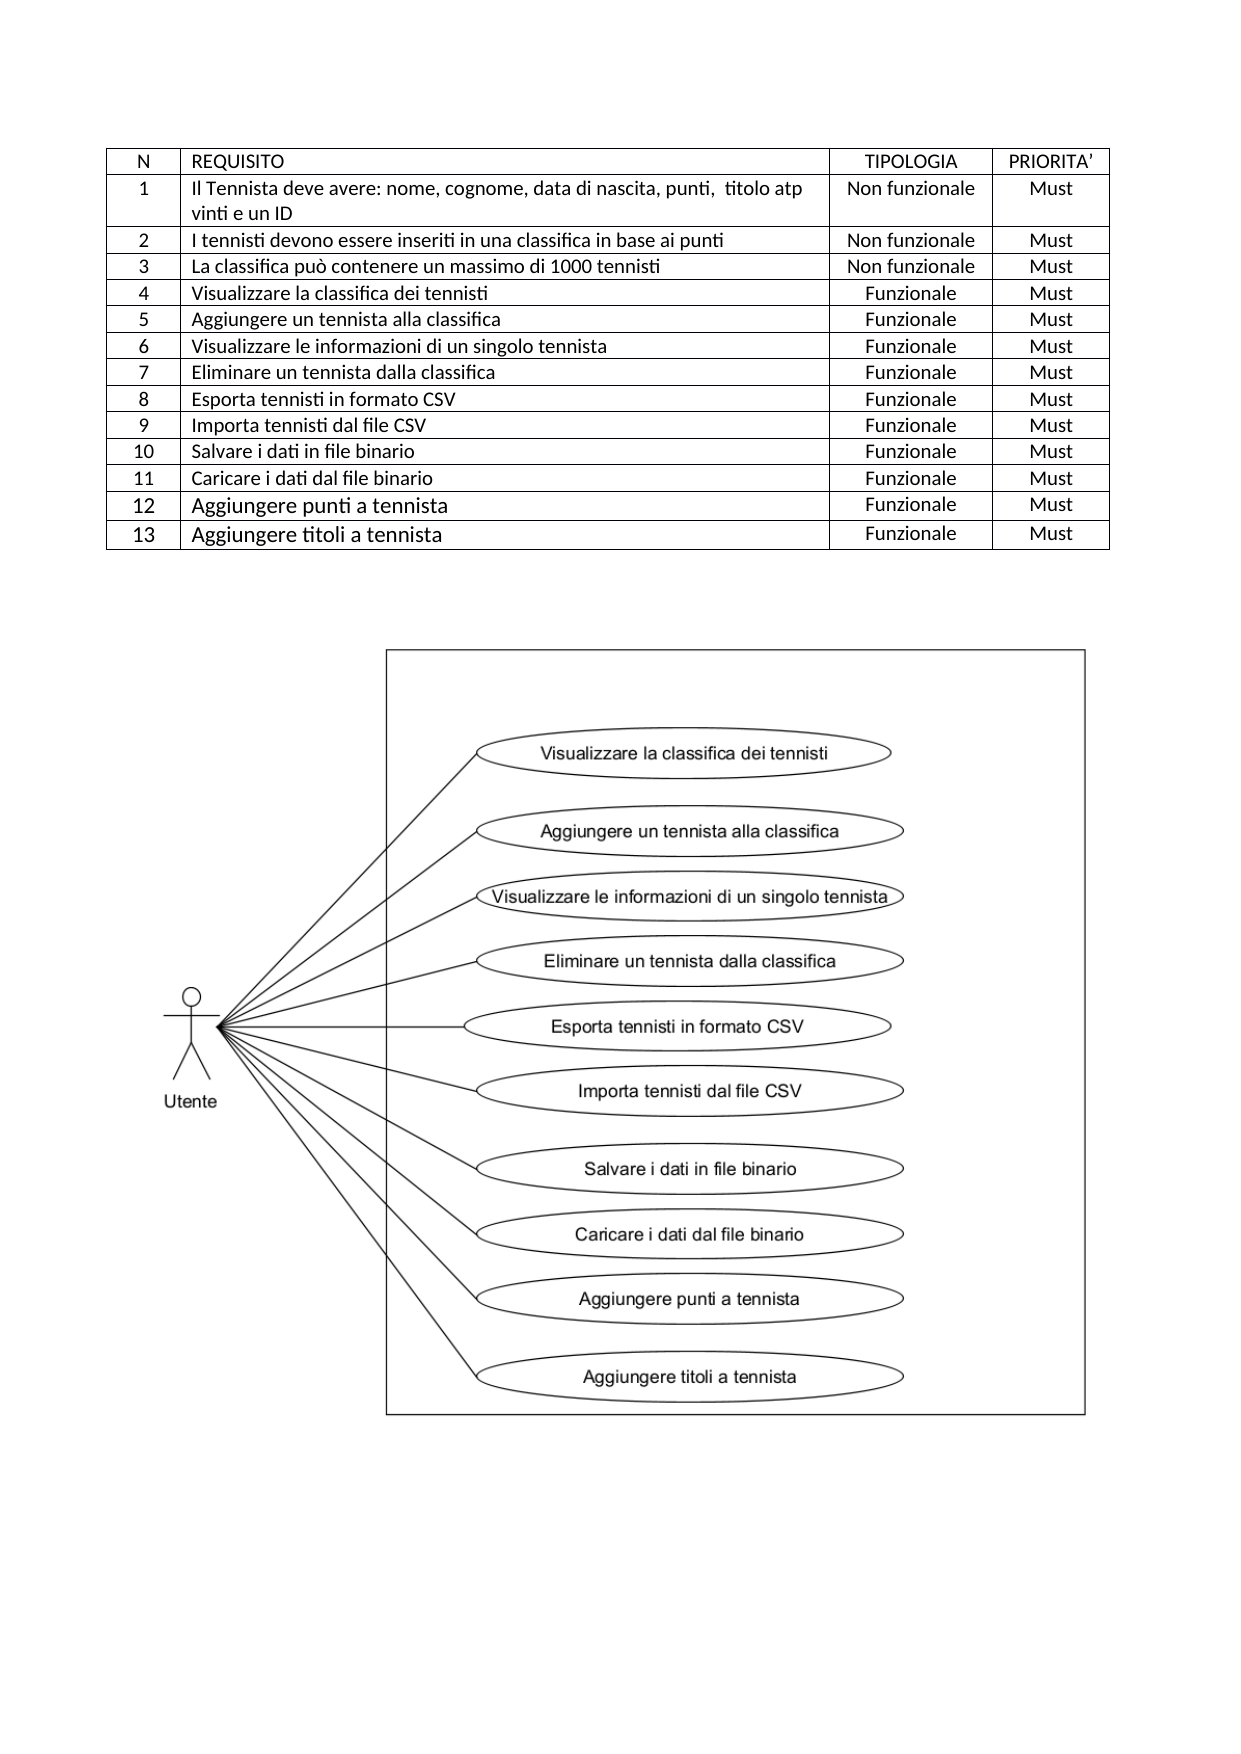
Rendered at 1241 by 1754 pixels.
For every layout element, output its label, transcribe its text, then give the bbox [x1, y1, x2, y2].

table_cell 1 [107, 175, 180, 226]
table_cell 6 [107, 333, 180, 358]
table_cell Funzionale [830, 492, 992, 519]
table_header PRIORITA’ [993, 149, 1109, 174]
table_cell Must [993, 175, 1109, 226]
picture [118, 642, 1123, 1437]
table_cell Non funzionale [830, 254, 992, 279]
table_cell I tennisti devono essere inseriti in una classifica in base ai punti [181, 227, 829, 252]
table_cell Caricare i dati dal file binario [181, 465, 829, 491]
table_cell 5 [107, 306, 180, 332]
table_cell 11 [107, 465, 180, 491]
table_cell Funzionale [830, 439, 992, 464]
table_cell Funzionale [830, 280, 992, 305]
table_cell La classifica può contenere un massimo di 1000 tennisti [181, 254, 829, 279]
table_cell Importa tennisti dal file CSV [181, 412, 829, 438]
table_cell Non funzionale [830, 175, 992, 226]
table_cell 7 [107, 359, 180, 385]
table_cell Salvare i dati in file binario [181, 439, 829, 464]
table_cell Funzionale [830, 521, 992, 549]
table_cell 8 [107, 386, 180, 411]
table_cell Eliminare un tennista dalla classifica [181, 359, 829, 385]
table_cell Must [993, 439, 1109, 464]
table_cell Funzionale [830, 412, 992, 438]
table_cell Esporta tennisti in formato CSV [181, 386, 829, 411]
table_cell Must [993, 492, 1109, 519]
table_cell Funzionale [830, 333, 992, 358]
table_cell 10 [107, 439, 180, 464]
table_header N [107, 149, 180, 174]
table_cell Funzionale [830, 386, 992, 411]
table_cell Aggiungere titoli a tennista [181, 521, 829, 549]
table_cell 12 [107, 492, 180, 519]
table_cell Must [993, 521, 1109, 549]
table_cell Must [993, 227, 1109, 252]
table_cell Must [993, 280, 1109, 305]
table_header REQUISITO [181, 149, 829, 174]
table_cell Must [993, 306, 1109, 332]
table_cell Visualizzare le informazioni di un singolo tennista [181, 333, 829, 358]
table_cell Aggiungere un tennista alla classifica [181, 306, 829, 332]
table_cell Must [993, 359, 1109, 385]
table_cell 9 [107, 412, 180, 438]
table_cell 13 [107, 521, 180, 549]
table_cell Il Tennista deve avere: nome, cognome, data di nascita, punti, titolo atp vinti e un ID [181, 175, 829, 226]
table_cell Must [993, 412, 1109, 438]
table_cell 3 [107, 254, 180, 279]
table_header TIPOLOGIA [830, 149, 992, 174]
table_cell Funzionale [830, 465, 992, 491]
table_cell Aggiungere punti a tennista [181, 492, 829, 519]
table_cell Non funzionale [830, 227, 992, 252]
table_cell Must [993, 333, 1109, 358]
table_cell 2 [107, 227, 180, 252]
table_cell Funzionale [830, 306, 992, 332]
table_cell 4 [107, 280, 180, 305]
table_cell Visualizzare la classifica dei tennisti [181, 280, 829, 305]
table_cell Must [993, 386, 1109, 411]
table_cell Funzionale [830, 359, 992, 385]
table_cell Must [993, 254, 1109, 279]
table_cell Must [993, 465, 1109, 491]
